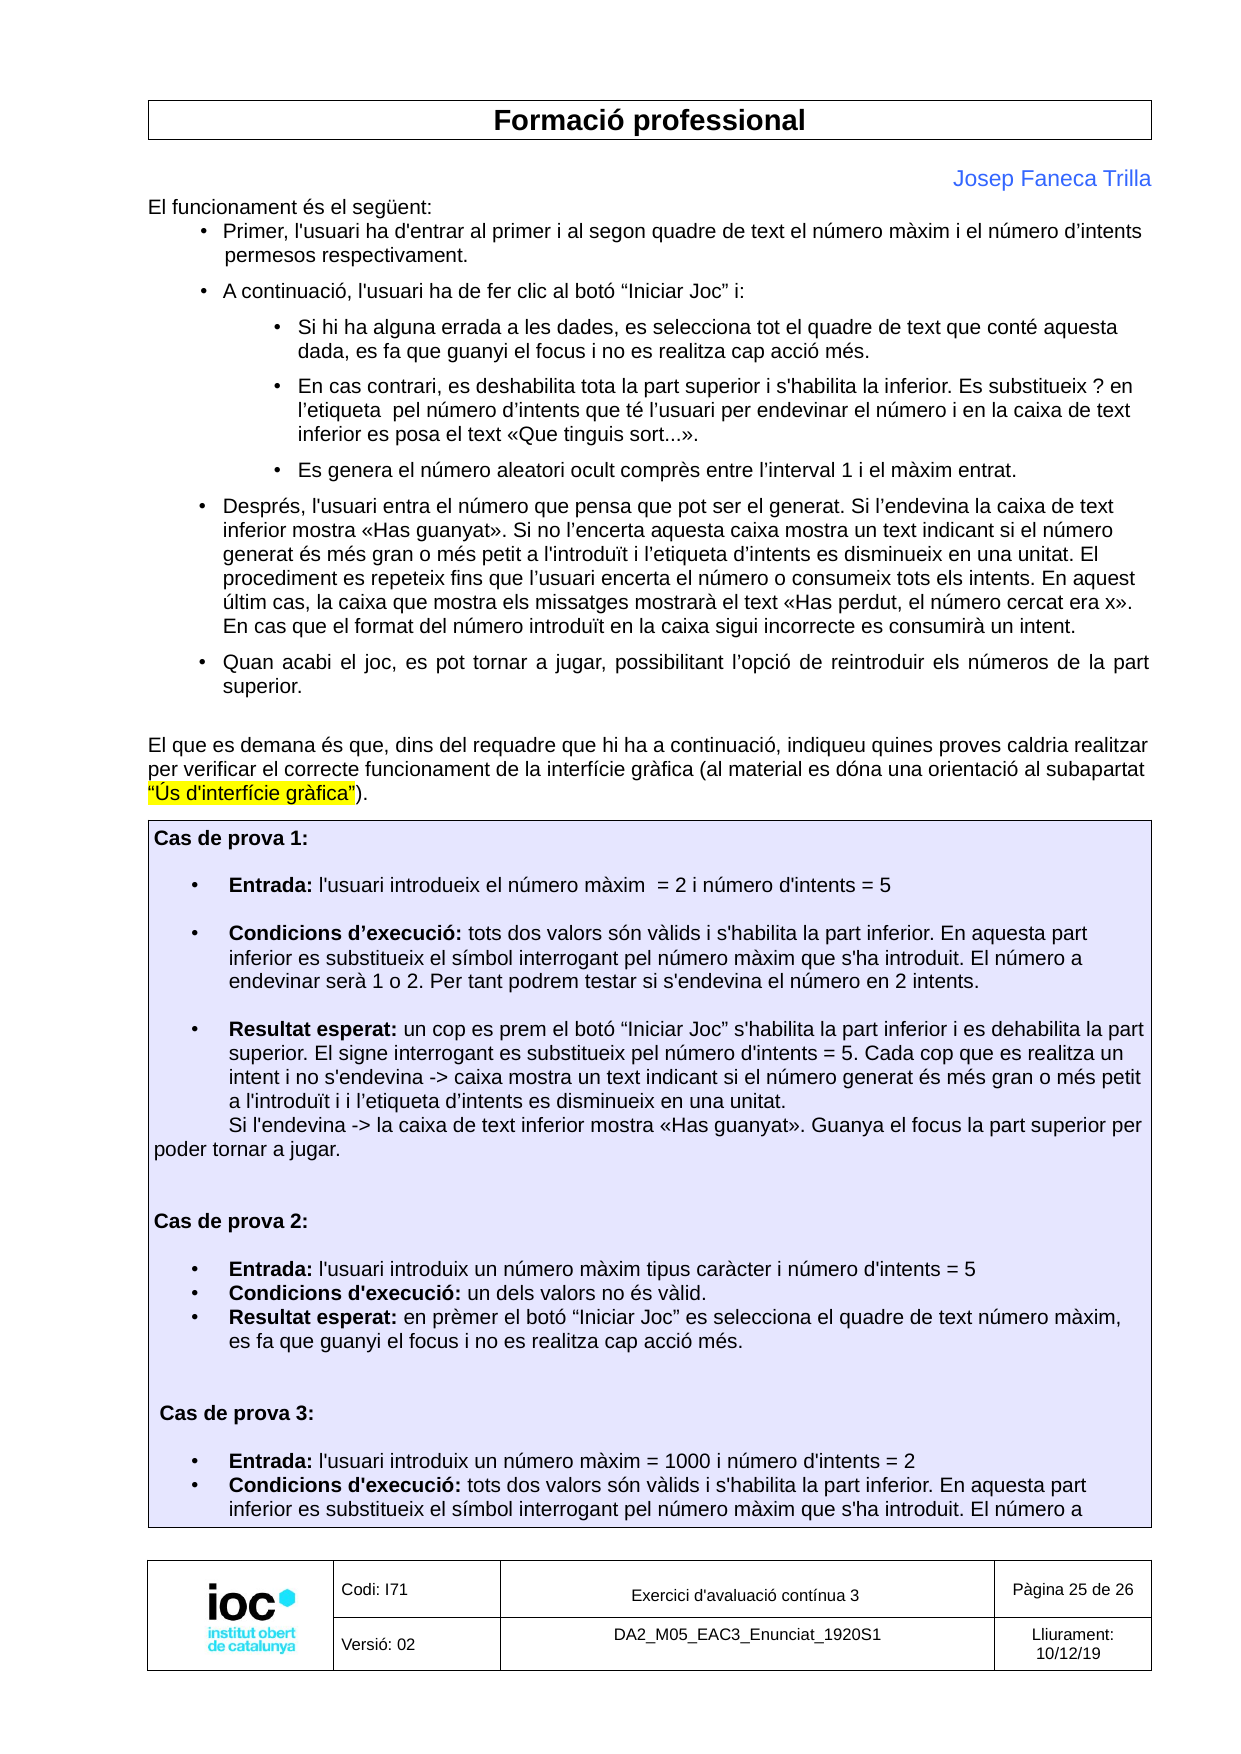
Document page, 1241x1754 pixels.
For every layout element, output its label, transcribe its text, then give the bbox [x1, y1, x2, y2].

list Quan acabi el joc, es pot tornar a jugar, possibilitant l’opció de reintroduir els números de la part superior. [198, 649, 1151, 697]
list Si hi ha alguna errada a les dades, es selecciona tot el quadre de text que conté aquesta dada, es fa que guanyi el focus i no es realitza cap acció més. [273, 314, 1151, 362]
list En cas contrari, es deshabilita tota la part superior i s'habilita la inferior. Es substitueix ? en l’etiqueta pel número d’intents que té l’usuari per endevinar el número i en la caixa de text inferior es posa el text «Que tinguis sort...». [273, 374, 1151, 446]
list Es genera el número aleatori ocult comprès entre l’interval 1 i el màxim entrat. [273, 458, 1151, 482]
picture [195, 1570, 309, 1665]
text El que es demana és que, dins del requadre que hi ha a continuació, indiqueu quines proves caldria realitzar per verificar el correcte funcionament de la interfície gràfica (al material es dóna una orientació al subapartat “Ús d'interfície gràfica”). [148, 733, 1151, 805]
list A continuació, l'usuari ha de fer clic al botó “Iniciar Joc” i: [200, 279, 1151, 303]
text El funcionament és el següent: [148, 195, 1151, 219]
table_header Cas de prova 1: Entrada: l'usuari introdueix el número màxim = 2 i número d'intents = 5 Condicions d’execució: tots dos valors són vàlids i s'habilita la part inferior. En aquesta part inferior es substitueix el símbol interrogant pel número màxim que s'ha introduit. El número a endevinar serà 1 o 2. Per tant podrem testar si s'endevina el número en 2 intents. Resultat esperat: un cop es prem el botó “Iniciar Joc” s'habilita la part inferior i es dehabilita la part superior. El signe interrogant es substitueix pel número d'intents = 5. Cada cop que es realitza un intent i no s'endevina -> caixa mostra un text indicant si el número generat és més gran o més petit a l'introduït i i l’etiqueta d’intents es disminueix en una unitat. Si l'endevina -> la caixa de text inferior mostra «Has guanyat». Guanya el focus la part superior per poder tornar a jugar. Cas de prova 2: Entrada: l'usuari introduix un número màxim tipus caràcter i número d'intents = 5 Condicions d'execució: un dels valors no és vàlid. Resultat esperat: en prèmer el botó “Iniciar Joc” es selecciona el quadre de text número màxim, es fa que guanyi el focus i no es realitza cap acció més. Cas de prova 3: Entrada: l'usuari introduix un número màxim = 1000 i número d'intents = 2 Condicions d'execució: tots dos valors són vàlids i s'habilita la part inferior. En aquesta part inferior es substitueix el símbol interrogant pel número màxim que s'ha introduit. El número a endevinar estarà entre 1 i 1000. Resultat esperat: un cop es prem el botó “Iniciar Joc” s'habilita la part inferior i es dehabilita la part superior. El signe interrogant es substitueix pel número d'intents = 2. Cada cop que es realitza un intent i no s'endevina -> caixa mostra un text indicant si el número generat és més gran o més petit a l'introduït i i l’etiqueta d’intents es disminueix en una unitat. En el segon intent s'introduira un caràcter en comtes d'un número -> es consumirà un intent i la caixa que mostra els missatges mostrarà el text «Has perdut, el número cercat era x». [149, 821, 1151, 1527]
list Després, l'usuari entra el número que pensa que pot ser el generat. Si l’endevina la caixa de text inferior mostra «Has guanyat». Si no l’encerta aquesta caixa mostra un text indicant si el número generat és més gran o més petit a l'introduït i l’etiqueta d’intents es disminueix en una unitat. El procediment es repeteix fins que l’usuari encerta el número o consumeix tots els intents. En aquest últim cas, la caixa que mostra els missatges mostrarà el text «Has perdut, el número cercat era x». En cas que el format del número introduït en la caixa sigui incorrecte es consumirà un intent. [198, 494, 1151, 638]
list Primer, l'usuari ha d'entrar al primer i al segon quadre de text el número màxim i el número d’intents permesos respectivament. [200, 219, 1151, 267]
